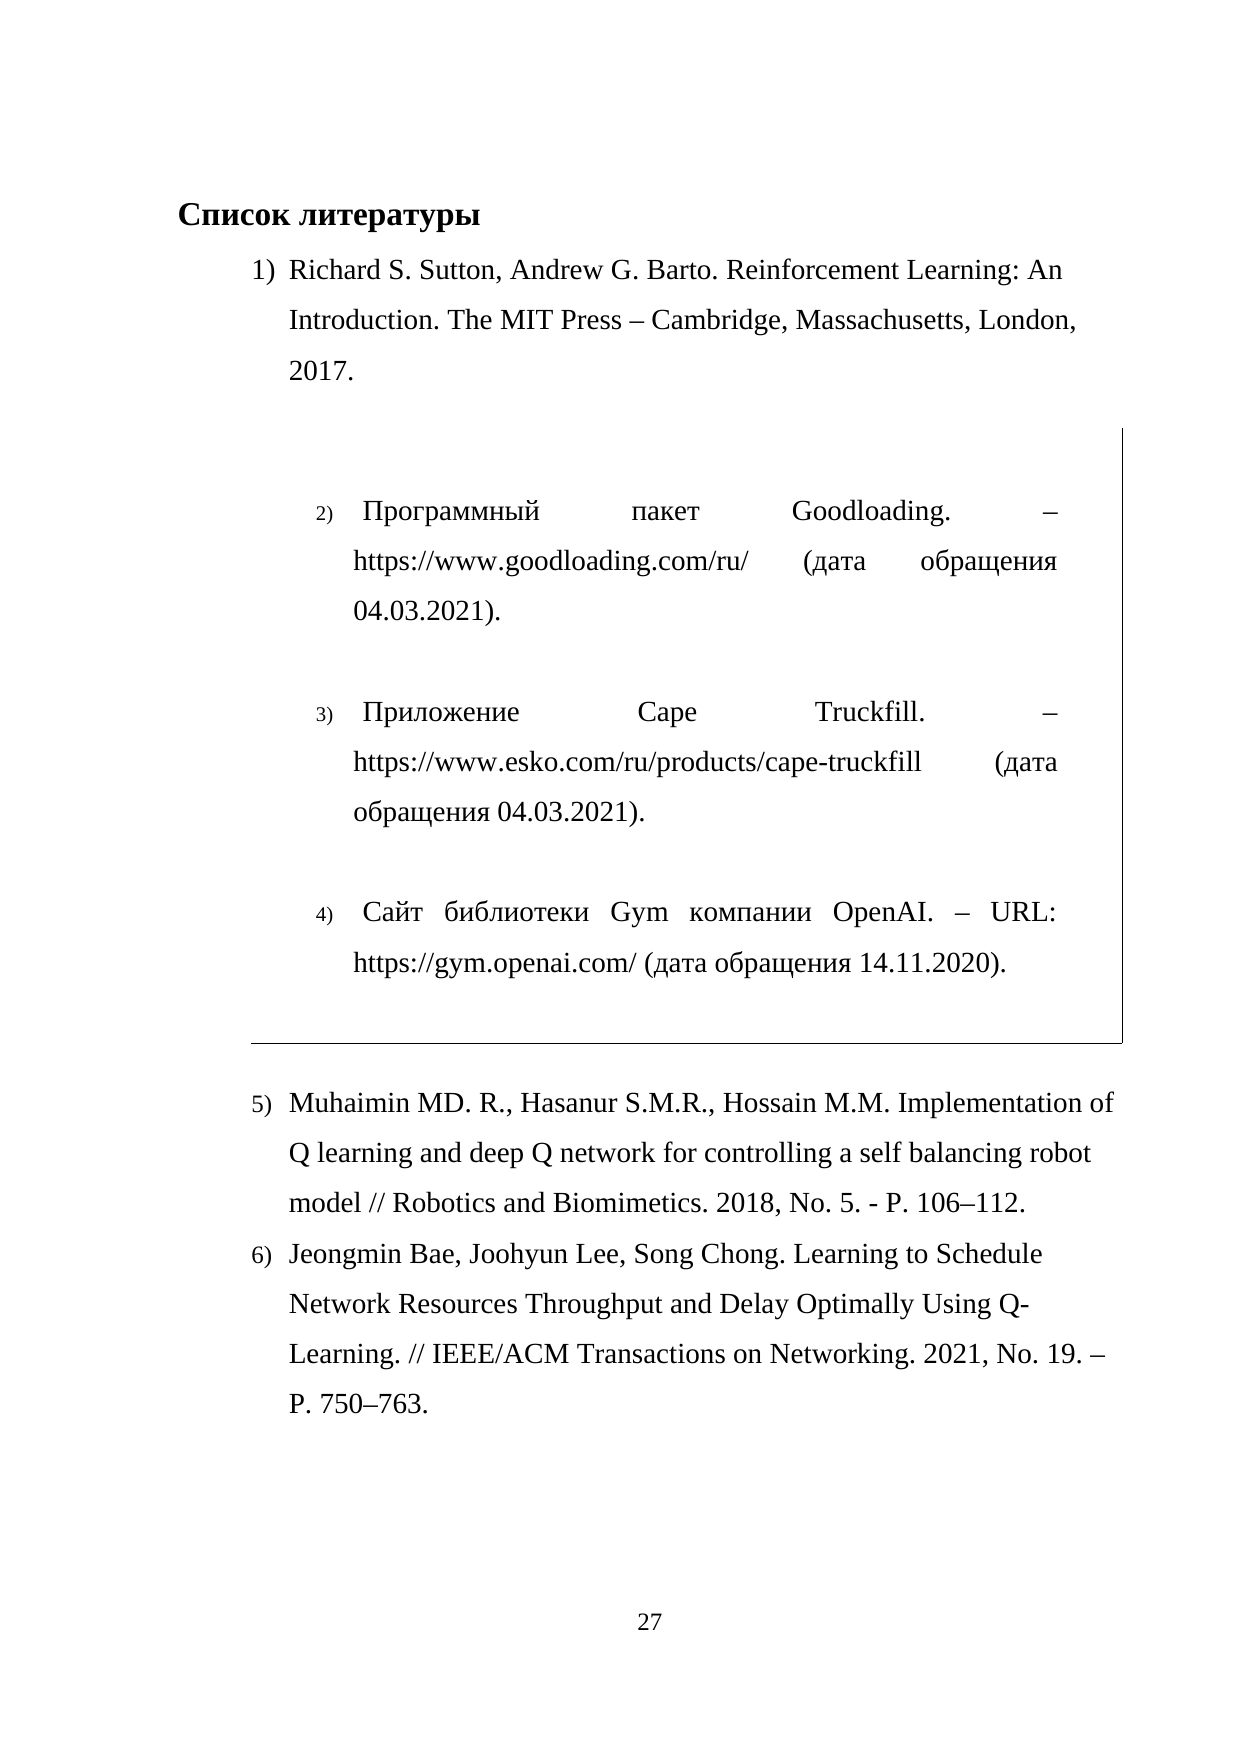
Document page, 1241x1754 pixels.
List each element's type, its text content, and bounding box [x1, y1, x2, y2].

list Richard S. Sutton, Andrew G. Barto. Reinforcement Learning: An Introduction. The MIT Press – Cambridge, Massachusetts, London, 2017. [251, 252, 1122, 386]
list Muhaimin MD. R., Hasanur S.M.R., Hossain M.M. Implementation of Q learning and deep Q network for controlling a self balancing robot model // Robotics and Biomimetics. 2018, No. 5. - P. 106–112. [251, 1085, 1122, 1219]
list Программный пакет Goodloading. – https://www.goodloading.com/ru/ (дата обращения 04.03.2021). [251, 428, 1122, 627]
subtitle Список литературы [177, 192, 1122, 232]
list Jeongmin Bae, Joohyun Lee, Song Chong. Learning to Schedule Network Resources Throughput and Delay Optimally Using Q-Learning. // IEEE/ACM Transactions on Networking. 2021, No. 19. – P. 750–763. [251, 1236, 1122, 1420]
list Приложение Cape Truckfill. – https://www.esko.com/ru/products/cape-truckfill (дата обращения 04.03.2021). [251, 629, 1122, 828]
list Сайт библиотеки Gym компании OpenAI. – URL: https://gym.openai.com/ (дата обращения 14.11.2020). [251, 830, 1122, 1043]
